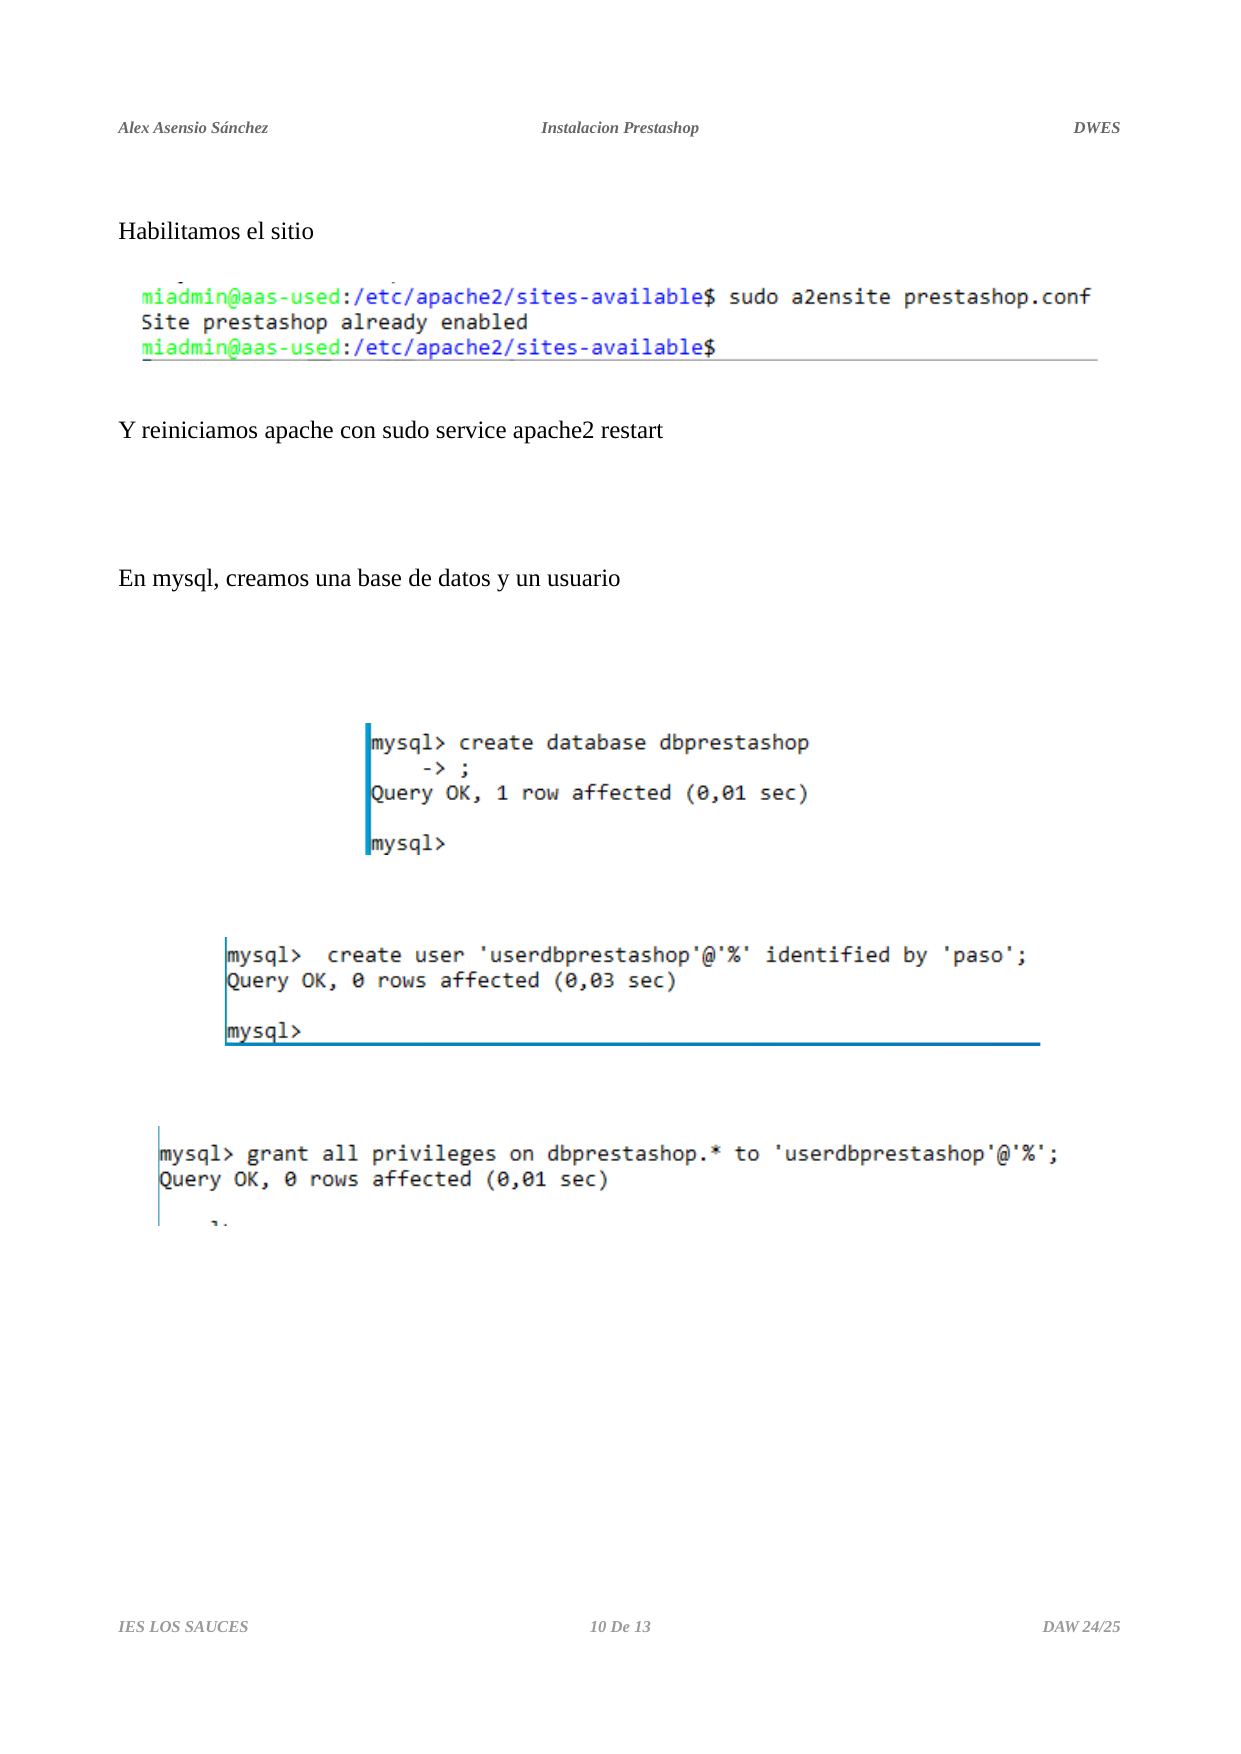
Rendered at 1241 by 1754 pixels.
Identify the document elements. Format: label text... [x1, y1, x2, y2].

text Habilitamos el sitio [118, 216, 1122, 244]
picture [371, 723, 838, 855]
text Y reiniciamos apache con sudo service apache2 restart [118, 416, 1122, 444]
picture [227, 937, 1041, 1042]
picture [158, 1126, 1082, 1226]
picture [142, 282, 1098, 361]
text En mysql, creamos una base de datos y un usuario [118, 563, 1122, 592]
